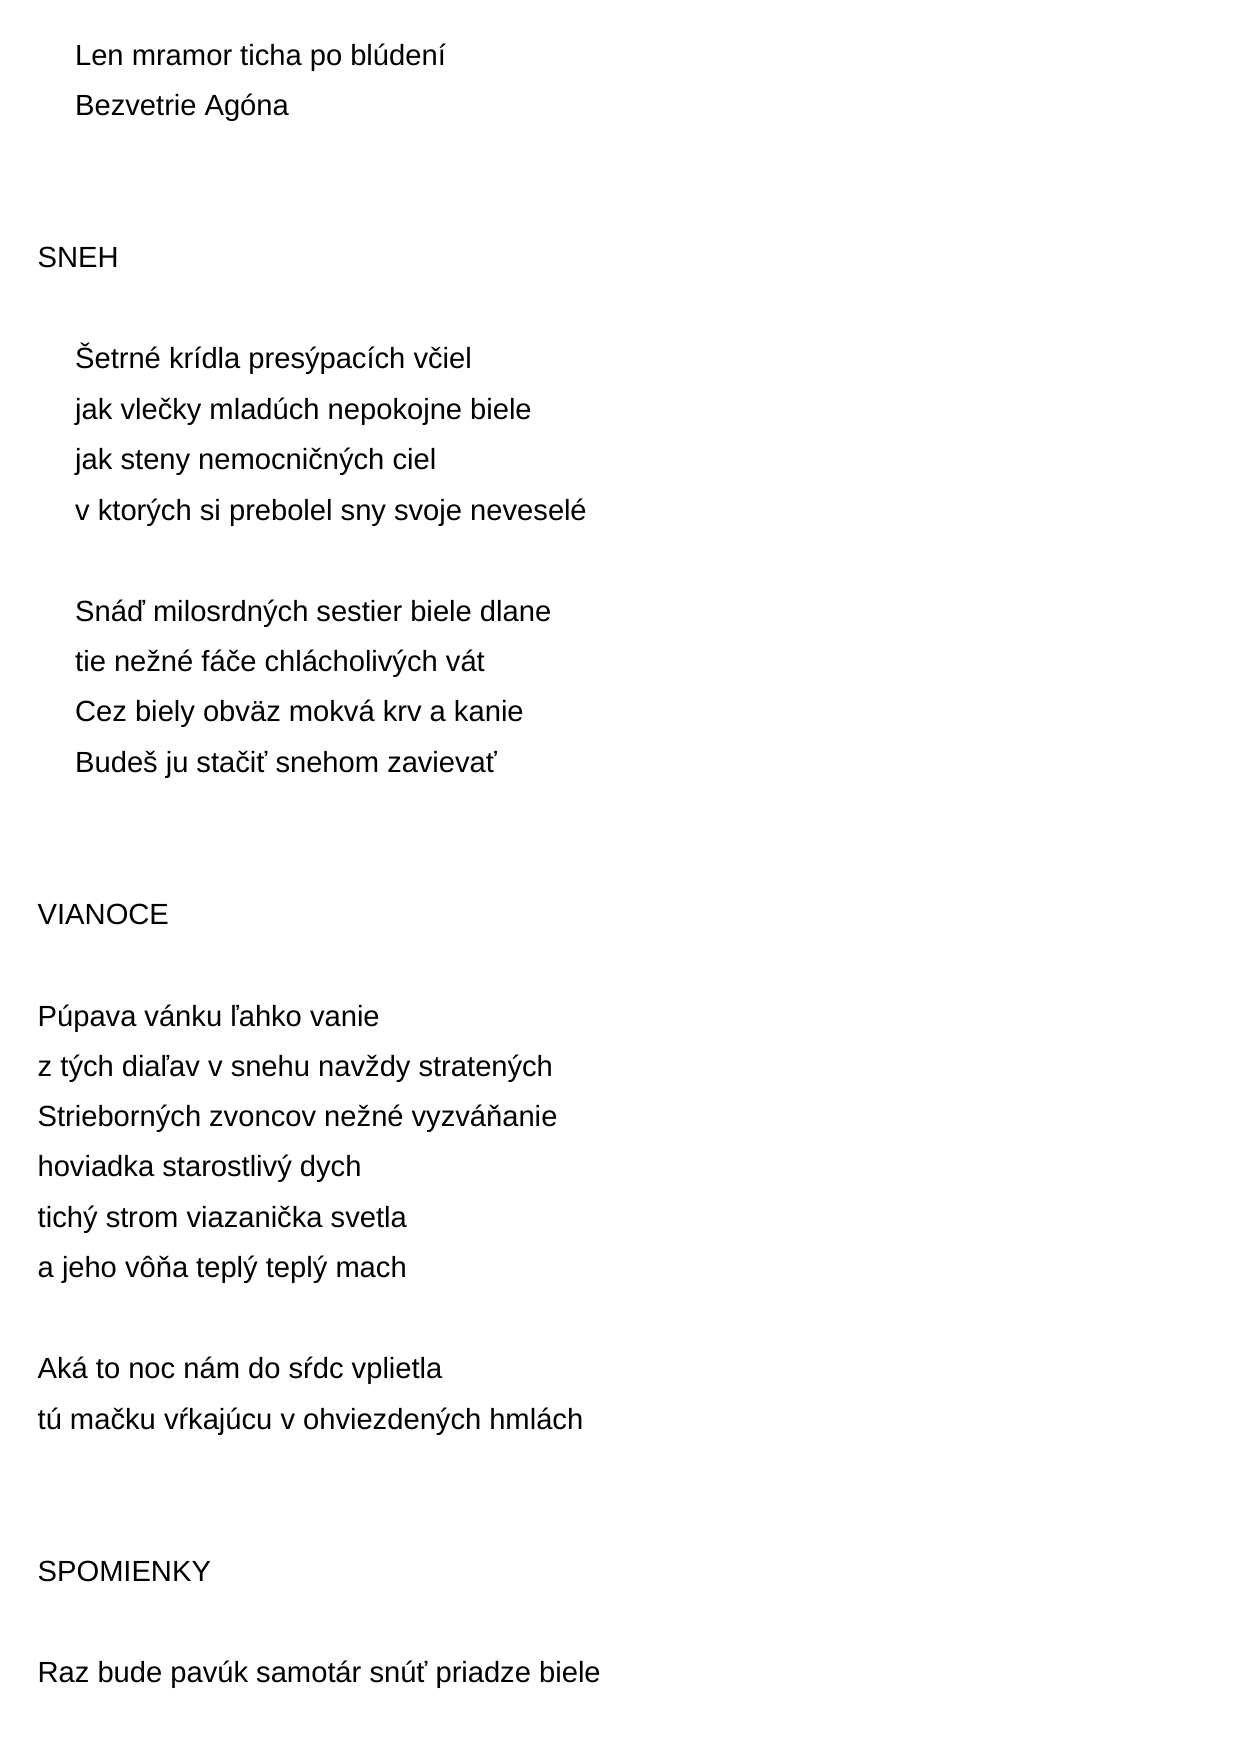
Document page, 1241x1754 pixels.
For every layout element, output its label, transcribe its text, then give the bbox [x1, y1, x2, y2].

text jak vlečky mladúch nepokojne biele [37, 392, 1089, 425]
text a jeho vôňa teplý teplý mach [37, 1250, 1089, 1284]
text Šetrné krídla presýpacích včiel [37, 342, 1089, 375]
subtitle VIANOCE [37, 897, 1089, 931]
text Aká to noc nám do sŕdc vplietla [37, 1351, 1089, 1385]
text tichý strom viazanička svetla [37, 1200, 1089, 1233]
text Púpava vánku ľahko vanie [37, 998, 1089, 1032]
text Cez biely obväz mokvá krv a kanie [37, 694, 1089, 728]
subtitle SPOMIENKY [37, 1554, 1089, 1588]
text Raz bude pavúk samotár snúť priadze biele [37, 1656, 1089, 1689]
text Strieborných zvoncov nežné vyzváňanie [37, 1099, 1089, 1133]
text z tých diaľav v snehu navždy stratených [37, 1049, 1089, 1082]
text hoviadka starostlivý dych [37, 1149, 1089, 1183]
text Bezvetrie Agóna [37, 88, 1089, 121]
text Len mramor ticha po blúdení [37, 37, 1089, 71]
text Budeš ju stačiť snehom zavievať [37, 745, 1089, 778]
text tie nežné fáče chlácholivých vát [37, 644, 1089, 678]
text tú mačku vŕkajúcu v ohviezdených hmlách [37, 1402, 1089, 1435]
text v ktorých si prebolel sny svoje neveselé [37, 492, 1089, 526]
text Snáď milosrdných sestier biele dlane [37, 594, 1089, 627]
text jak steny nemocničných ciel [37, 442, 1089, 476]
subtitle SNEH [37, 240, 1089, 274]
